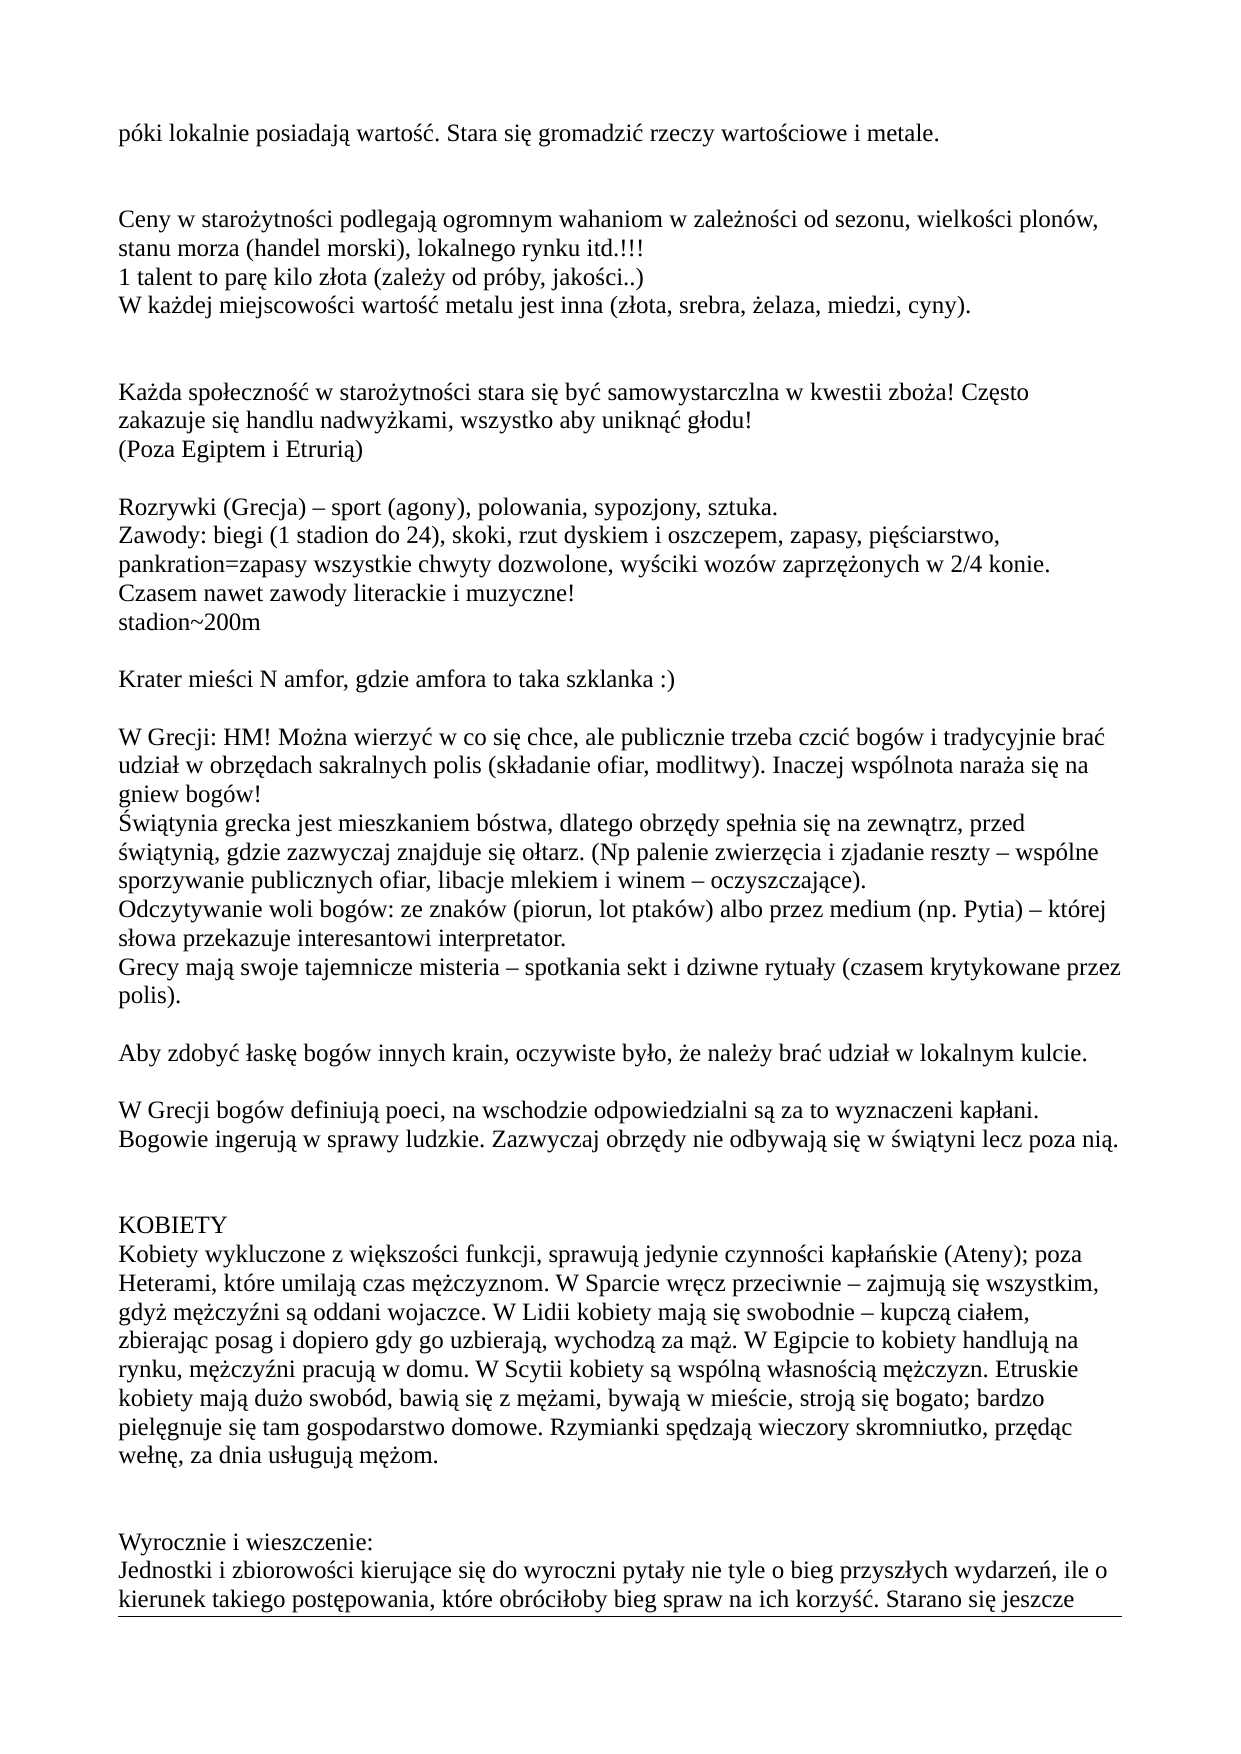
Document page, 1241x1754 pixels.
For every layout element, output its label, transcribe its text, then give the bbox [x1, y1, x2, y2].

text Jednostki i zbiorowości kierujące się do wyroczni pytały nie tyle o bieg przyszłych wydarzeń, ile o kierunek takiego postępowania, które obróciłoby bieg spraw na ich korzyść. Starano się jeszcze [118, 1556, 1122, 1616]
text W każdej miejscowości wartość metalu jest inna (złota, srebra, żelaza, miedzi, cyny). [118, 291, 1122, 319]
text Świątynia grecka jest mieszkaniem bóstwa, dlatego obrzędy spełnia się na zewnątrz, przed świątynią, gdzie zazwyczaj znajduje się ołtarz. (Np palenie zwierzęcia i zjadanie reszty – wspólne sporzywanie publicznych ofiar, libacje mlekiem i winem – oczyszczające). [118, 808, 1122, 894]
text Ceny w starożytności podlegają ogromnym wahaniom w zależności od sezonu, wielkości plonów, stanu morza (handel morski), lokalnego rynku itd.!!! [118, 204, 1122, 262]
text (Poza Egiptem i Etrurią) [118, 434, 1122, 463]
text W Grecji bogów definiują poeci, na wschodzie odpowiedzialni są za to wyznaczeni kapłani. [118, 1096, 1122, 1124]
text KOBIETY [118, 1211, 1122, 1239]
text Odczytywanie woli bogów: ze znaków (piorun, lot ptaków) albo przez medium (np. Pytia) – której słowa przekazuje interesantowi interpretator. [118, 894, 1122, 952]
text 1 talent to parę kilo złota (zależy od próby, jakości..) [118, 262, 1122, 291]
text Grecy mają swoje tajemnicze misteria – spotkania sekt i dziwne rytuały (czasem krytykowane przez polis). [118, 952, 1122, 1009]
text Zawody: biegi (1 stadion do 24), skoki, rzut dyskiem i oszczepem, zapasy, pięściarstwo, pankration=zapasy wszystkie chwyty dozwolone, wyściki wozów zaprzężonych w 2/4 konie. Czasem nawet zawody literackie i muzyczne! [118, 521, 1122, 607]
text Wyrocznie i wieszczenie: [118, 1527, 1122, 1556]
text Krater mieści N amfor, gdzie amfora to taka szklanka :) [118, 664, 1122, 693]
text Aby zdobyć łaskę bogów innych krain, oczywiste było, że należy brać udział w lokalnym kulcie. [118, 1038, 1122, 1067]
text W Grecji: HM! Można wierzyć w co się chce, ale publicznie trzeba czcić bogów i tradycyjnie brać udział w obrzędach sakralnych polis (składanie ofiar, modlitwy). Inaczej wspólnota naraża się na gniew bogów! [118, 722, 1122, 808]
text Kobiety wykluczone z większości funkcji, sprawują jedynie czynności kapłańskie (Ateny); poza Heterami, które umilają czas mężczyznom. W Sparcie wręcz przeciwnie – zajmują się wszystkim, gdyż mężczyźni są oddani wojaczce. W Lidii kobiety mają się swobodnie – kupczą ciałem, zbierając posag i dopiero gdy go uzbierają, wychodzą za mąż. W Egipcie to kobiety handlują na rynku, mężczyźni pracują w domu. W Scytii kobiety są wspólną własnością mężczyzn. Etruskie kobiety mają dużo swobód, bawią się z mężami, bywają w mieście, stroją się bogato; bardzo pielęgnuje się tam gospodarstwo domowe. Rzymianki spędzają wieczory skromniutko, przędąc wełnę, za dnia usługują mężom. [118, 1239, 1122, 1469]
text Rozrywki (Grecja) – sport (agony), polowania, sypozjony, sztuka. [118, 492, 1122, 521]
text Bogowie ingerują w sprawy ludzkie. Zazwyczaj obrzędy nie odbywają się w świątyni lecz poza nią. [118, 1124, 1122, 1153]
text póki lokalnie posiadają wartość. Stara się gromadzić rzeczy wartościowe i metale. [118, 118, 1122, 147]
text stadion~200m [118, 607, 1122, 636]
text Każda społeczność w starożytności stara się być samowystarczlna w kwestii zboża! Często zakazuje się handlu nadwyżkami, wszystko aby uniknąć głodu! [118, 377, 1122, 434]
